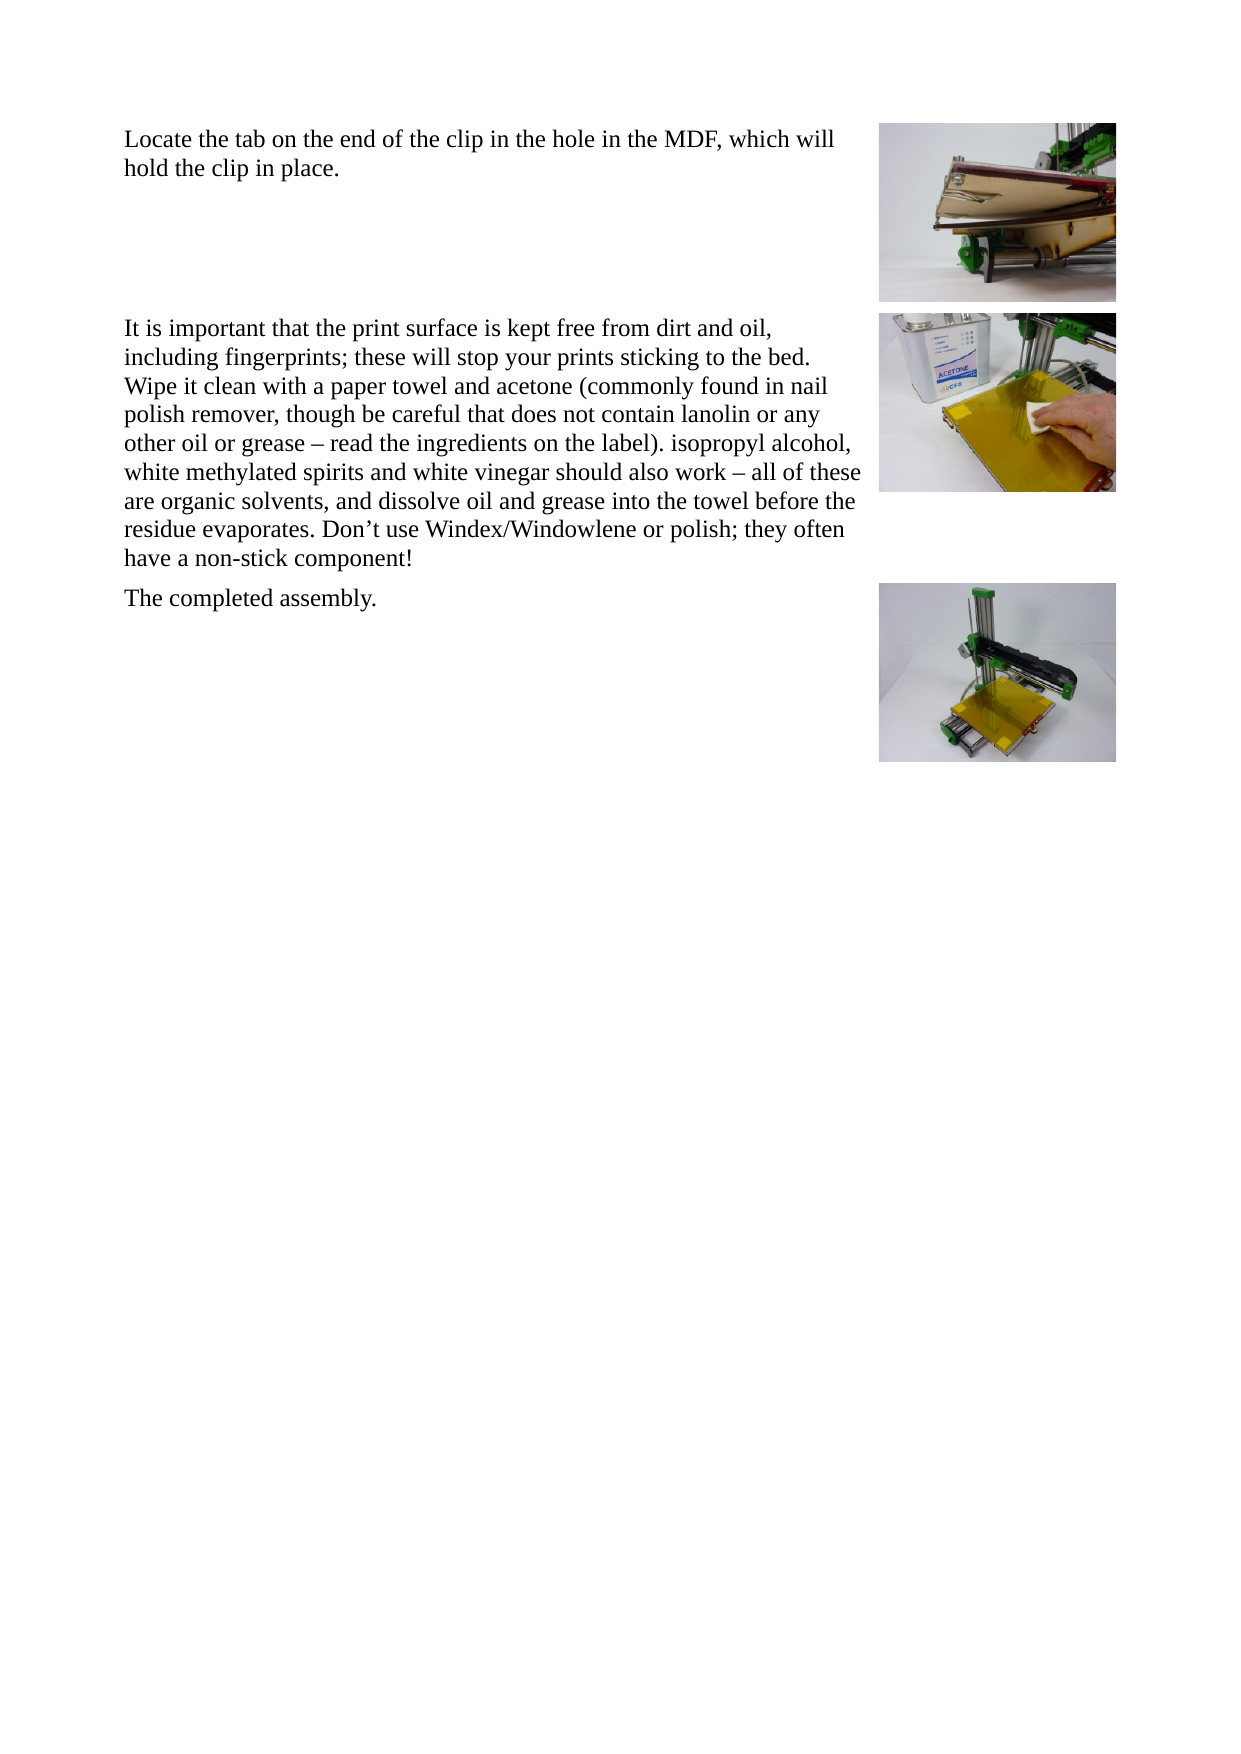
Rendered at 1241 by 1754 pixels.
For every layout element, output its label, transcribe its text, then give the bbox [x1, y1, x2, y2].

table_cell It is important that the print surface is kept free from dirt and oil, including fingerprints; these will stop your prints sticking to the bed. Wipe it clean with a paper towel and acetone (commonly found in nail polish remover, though be careful that does not contain lanolin or any other oil or grease – read the ingredients on the label). isopropyl alcohol, white methylated spirits and white vinegar should also work – all of these are organic solvents, and dissolve oil and grease into the towel before the residue evaporates. Don’t use Windex/Windowlene or polish; they often have a non-stick component! [118, 308, 873, 578]
table_cell The completed assembly. [118, 578, 873, 767]
table_cell [873, 118, 1122, 307]
table_cell [873, 578, 1122, 767]
picture [878, 123, 1117, 302]
picture [878, 583, 1117, 762]
table_cell Locate the tab on the end of the clip in the hole in the MDF, which will hold the clip in place. [118, 118, 873, 307]
table_cell [873, 308, 1122, 578]
picture [878, 313, 1117, 492]
